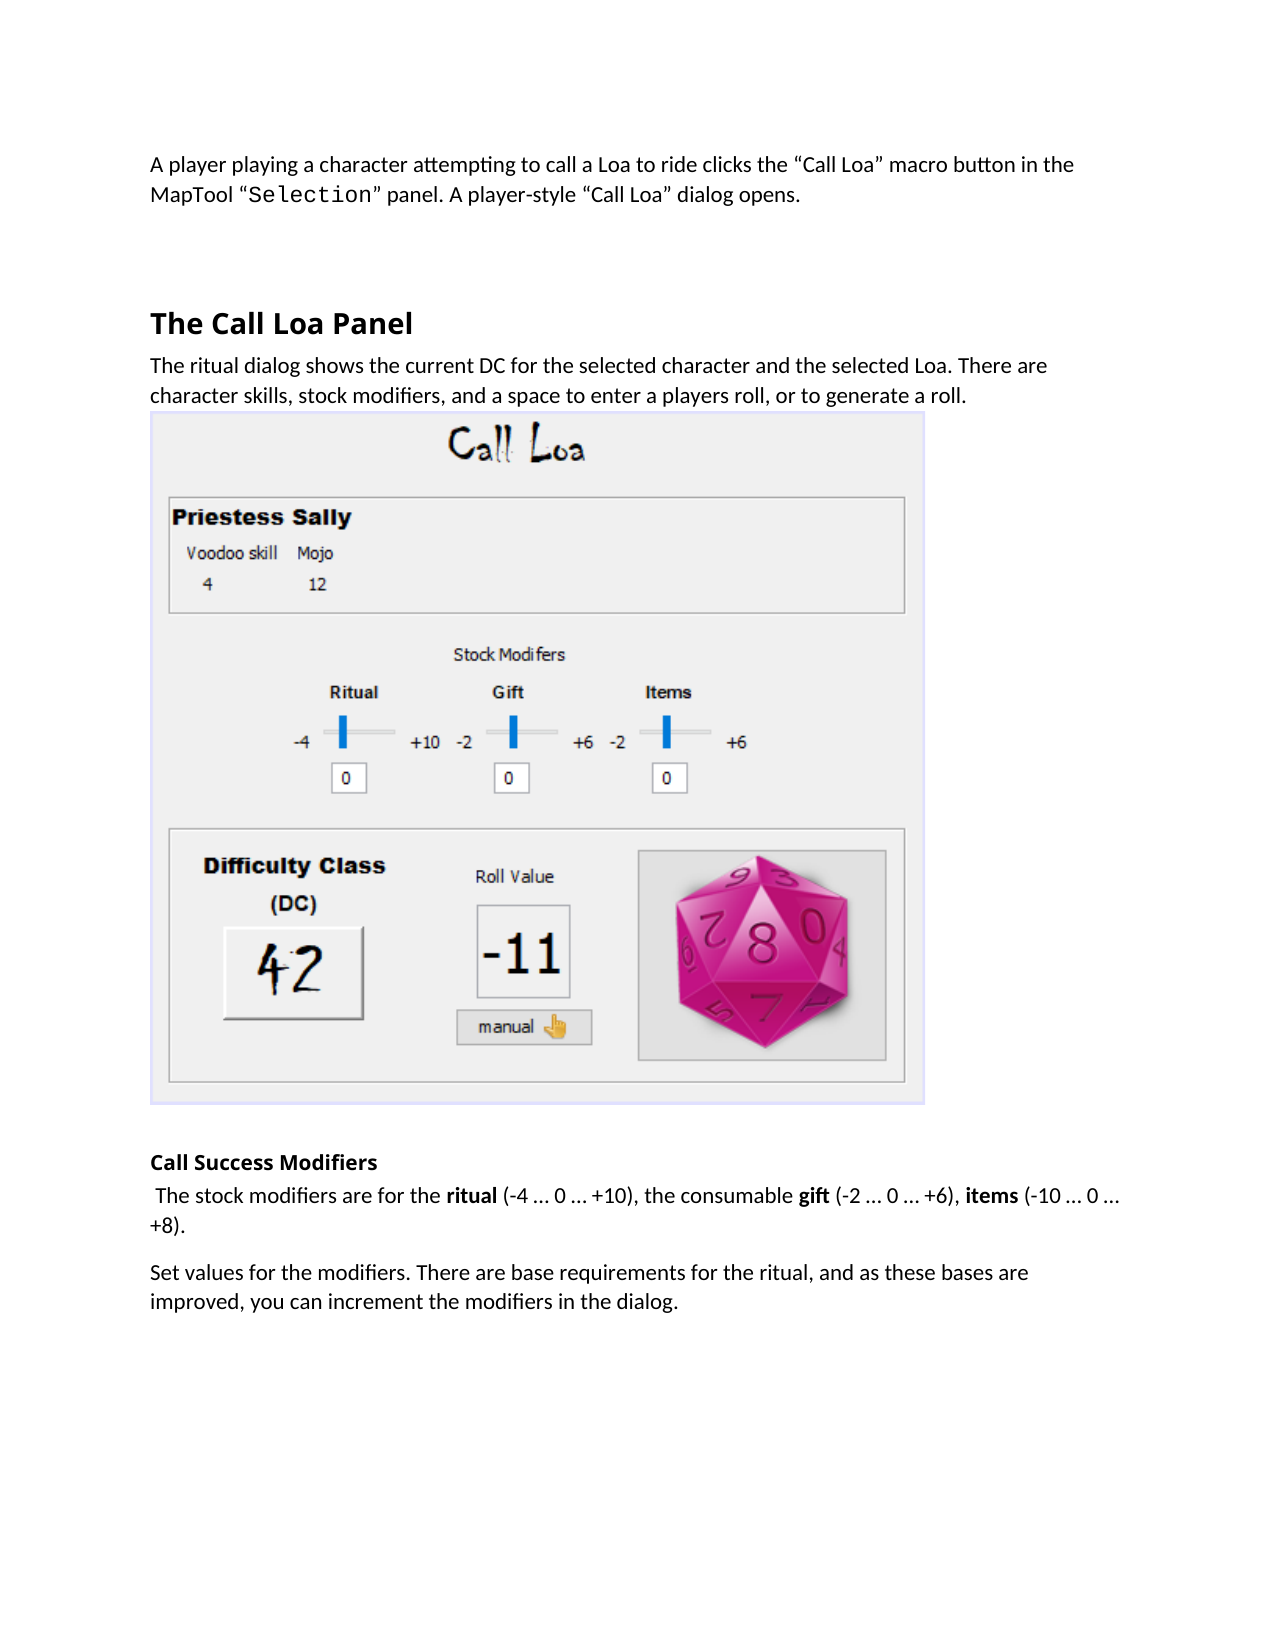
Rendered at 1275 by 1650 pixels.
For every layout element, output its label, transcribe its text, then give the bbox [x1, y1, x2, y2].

subtitle The Call Loa Panel [150, 303, 1125, 343]
subtitle Call Success Modifiers [150, 1148, 1125, 1177]
text The stock modifiers are for the ritual (-4 … 0 … +10), the consumable gift (-2 … 0 … +6), items (-10 … 0 … +8). [150, 1181, 1125, 1239]
text Set values for the modifiers. There are base requirements for the ritual, and as these bases are improved, you can increment the modifiers in the dialog. [150, 1258, 1125, 1316]
text A player playing a character attempting to call a Loa to ride clicks the “Call Loa” macro button in the MapTool “Selection” panel. A player-style “Call Loa” dialog opens. [150, 150, 1125, 209]
picture [150, 411, 926, 1105]
text The ritual dialog shows the current DC for the selected character and the selected Loa. There are character skills, stock modifiers, and a space to enter a players roll, or to generate a roll. [150, 351, 1125, 1105]
